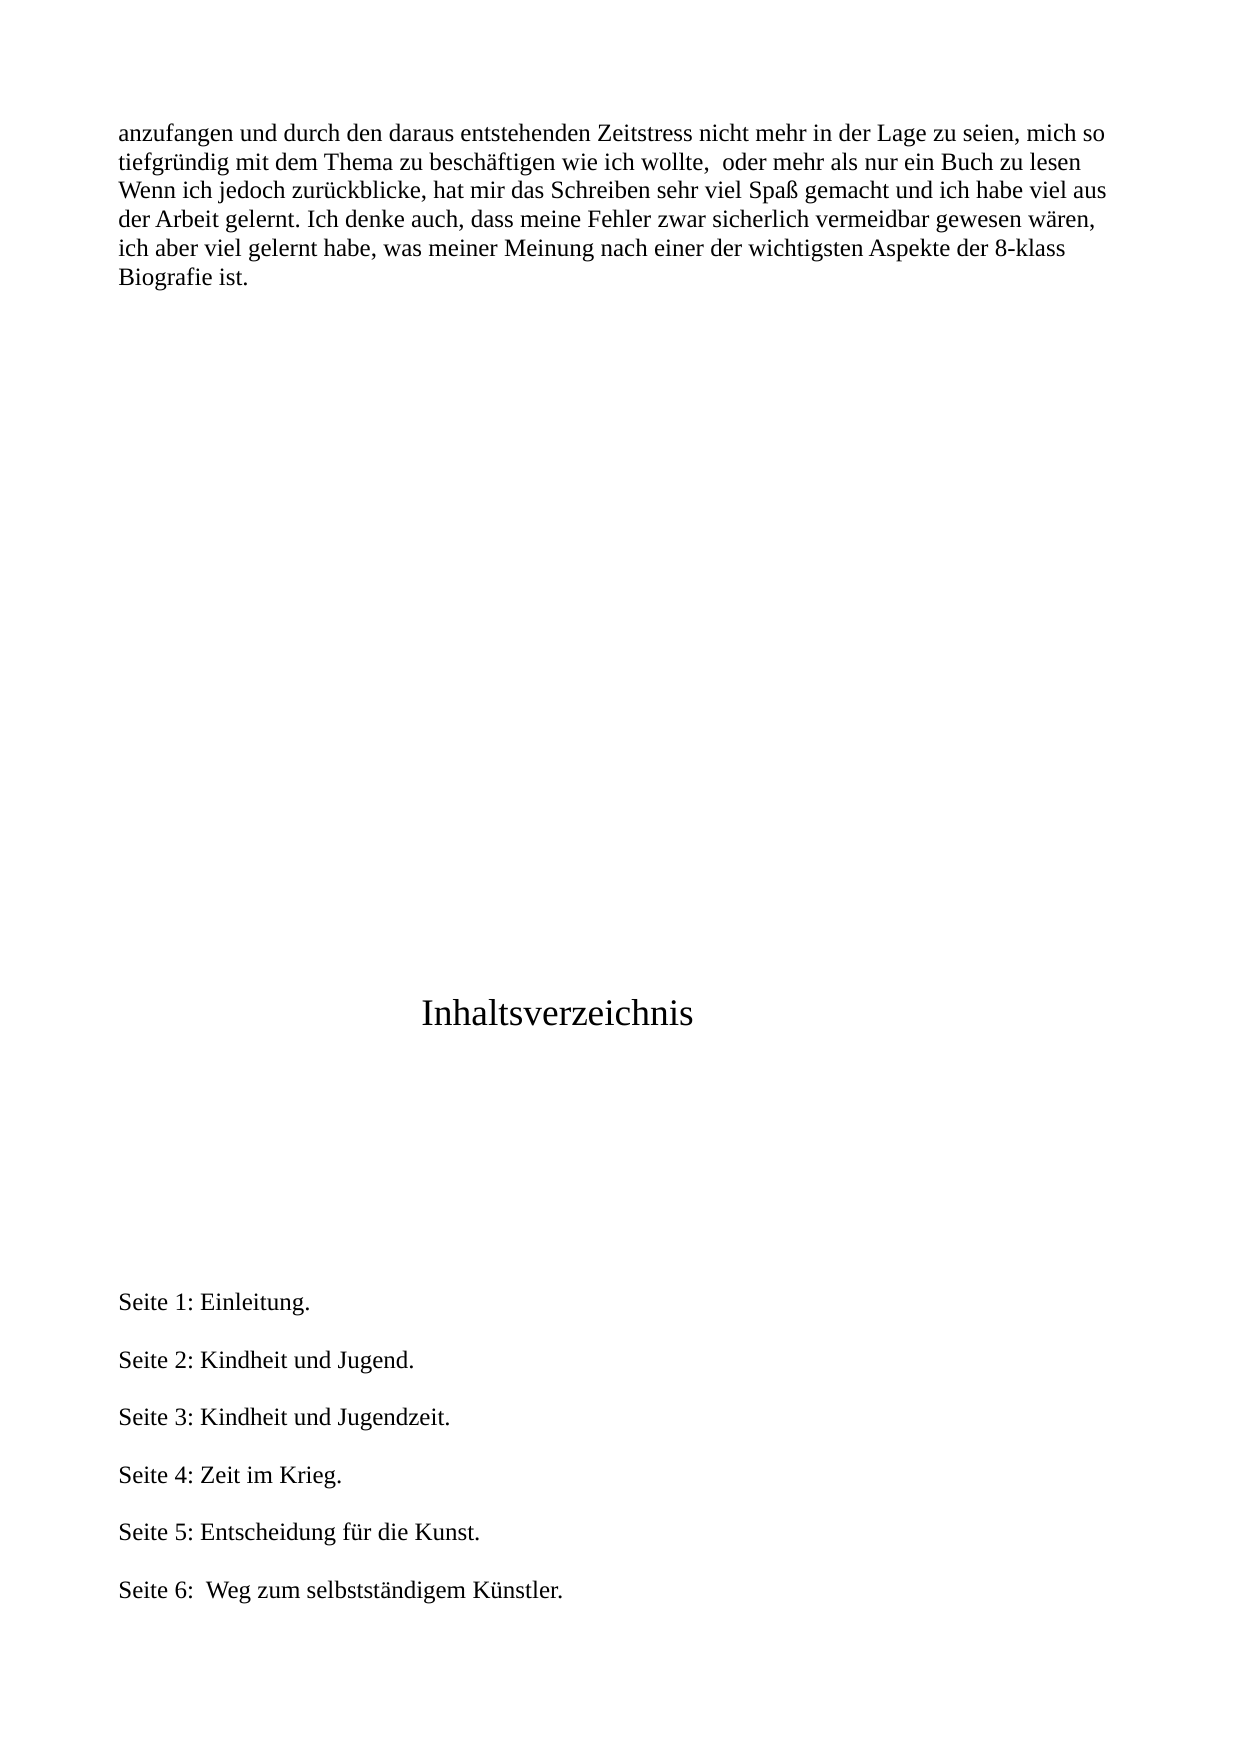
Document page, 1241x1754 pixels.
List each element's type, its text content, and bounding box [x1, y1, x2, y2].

text Seite 6: Weg zum selbstständigem Künstler. [118, 1575, 1122, 1603]
text Seite 2: Kindheit und Jugend. [118, 1345, 1122, 1373]
text Seite 4: Zeit im Krieg. [118, 1460, 1122, 1488]
text Wenn ich jedoch zurückblicke, hat mir das Schreiben sehr viel Spaß gemacht und ich habe viel aus der Arbeit gelernt. Ich denke auch, dass meine Fehler zwar sicherlich vermeidbar gewesen wären, ich aber viel gelernt habe, was meiner Meinung nach einer der wichtigsten Aspekte der 8-klass Biografie ist. [118, 176, 1122, 291]
text Inhaltsverzeichnis [118, 990, 1122, 1033]
text Seite 3: Kindheit und Jugendzeit. [118, 1402, 1122, 1431]
text Seite 1: Einleitung. [118, 1287, 1122, 1316]
text Seite 5: Entscheidung für die Kunst. [118, 1517, 1122, 1546]
text anzufangen und durch den daraus entstehenden Zeitstress nicht mehr in der Lage zu seien, mich so tiefgründig mit dem Thema zu beschäftigen wie ich wollte, oder mehr als nur ein Buch zu lesen [118, 118, 1122, 176]
